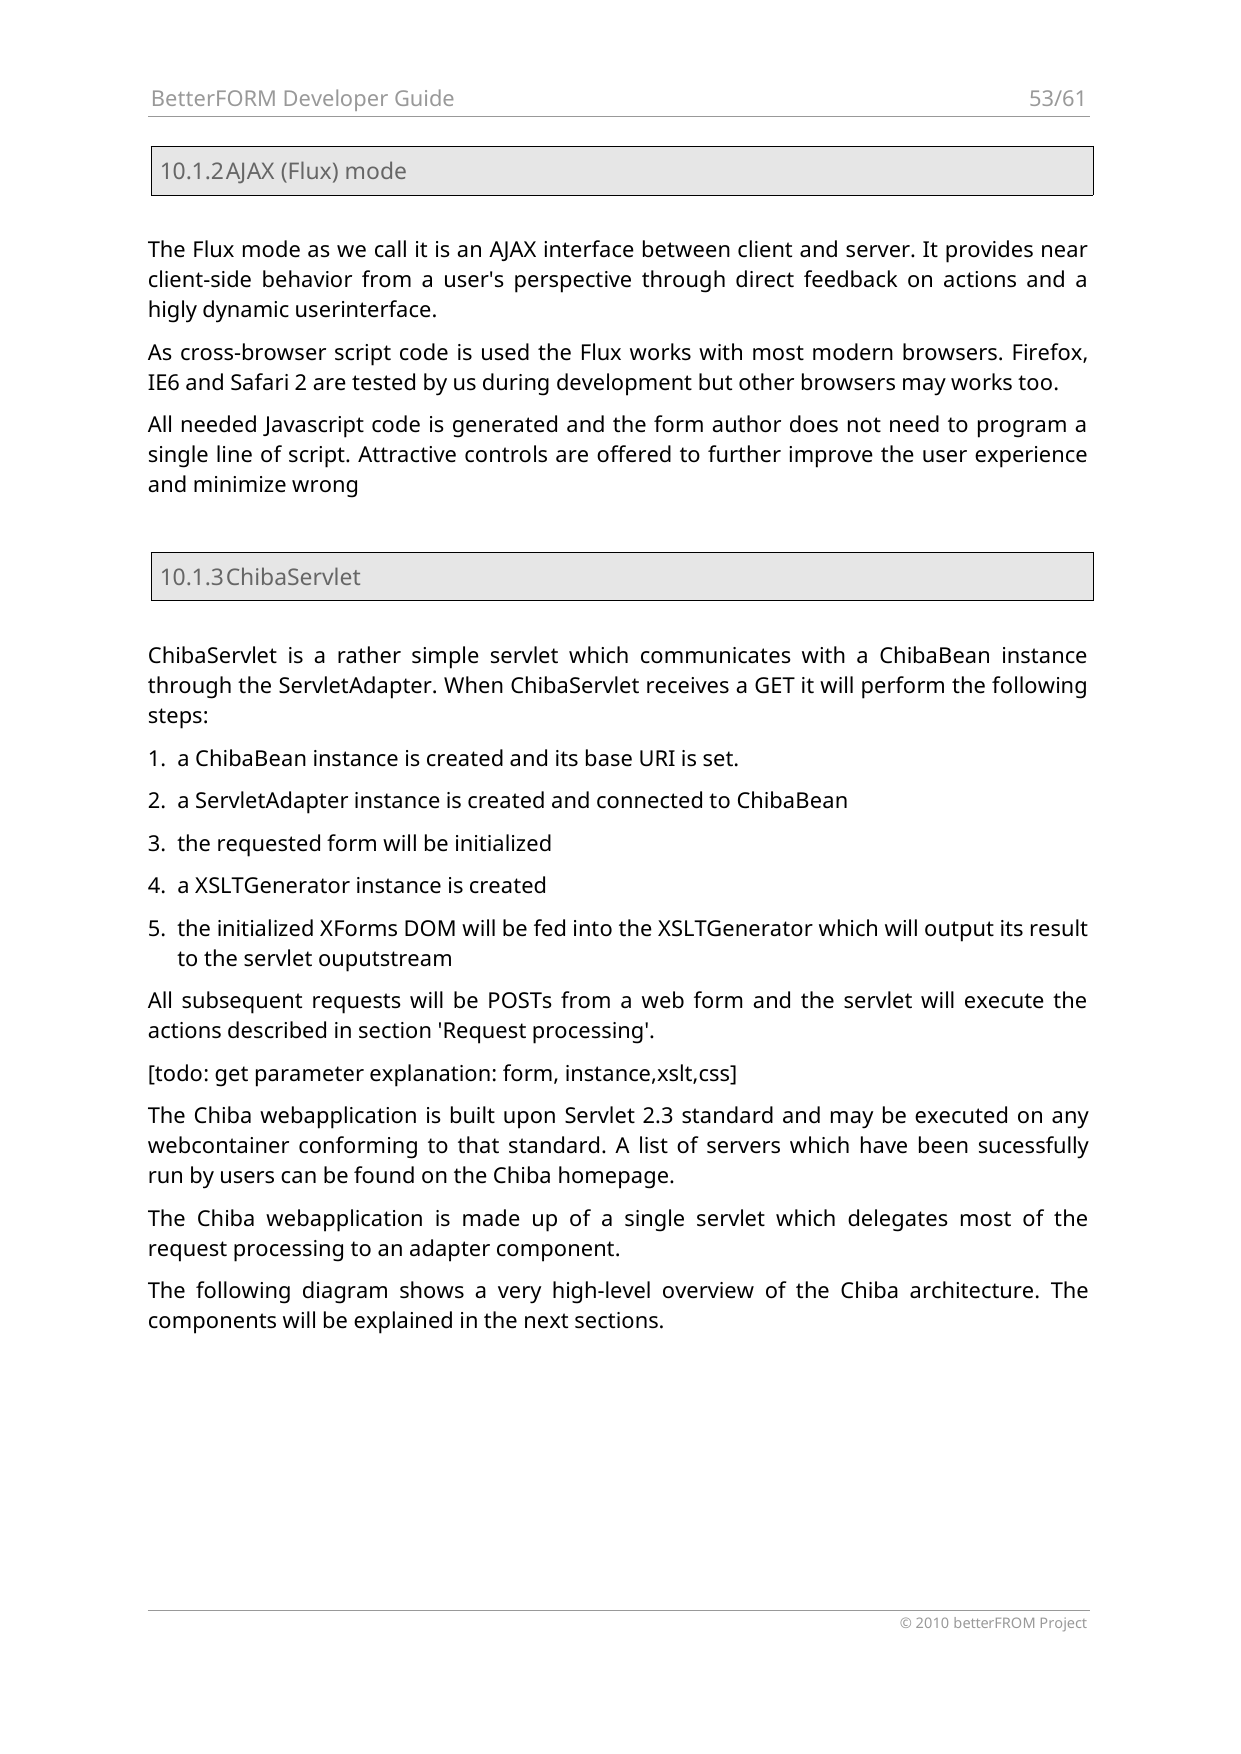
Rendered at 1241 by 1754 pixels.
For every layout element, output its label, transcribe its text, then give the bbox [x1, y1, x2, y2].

text All subsequent requests will be POSTs from a web form and the servlet will execute the actions described in section 'Request processing'. [148, 985, 1090, 1045]
text The Chiba webapplication is built upon Servlet 2.3 standard and may be executed on any webcontainer conforming to that standard. A list of servers which have been sucessfully run by users can be found on the Chiba homepage. [148, 1100, 1090, 1190]
text The Chiba webapplication is made up of a single servlet which delegates most of the request processing to an adapter component. [148, 1202, 1090, 1262]
list the initialized XForms DOM will be fed into the XSLTGenerator which will output its result to the servlet ouputstream [148, 912, 1090, 972]
text ChibaServlet is a rather simple servlet which communicates with a ChibaBean instance through the ServletAdapter. When ChibaServlet receives a GET it will perform the following steps: [148, 640, 1090, 730]
text The Flux mode as we call it is an AJAX interface between client and server. It provides near client-side behavior from a user's perspective through direct feedback on actions and a higly dynamic userinterface. [148, 234, 1090, 324]
text All needed Javascript code is generated and the form author does not need to program a single line of script. Attractive controls are offered to further improve the user experience and minimize wrong [148, 409, 1090, 499]
text [todo: get parameter explanation: form, instance,xslt,css] [148, 1057, 1090, 1087]
text The following diagram shows a very high-level overview of the Chiba architecture. The components will be explained in the next sections. [148, 1275, 1090, 1335]
list a ChibaBean instance is created and its base URI is set. [148, 742, 1090, 772]
subtitle AJAX (Flux) mode [152, 147, 1093, 195]
list the requested form will be initialized [148, 827, 1090, 857]
text As cross-browser script code is used the Flux works with most modern browsers. Firefox, IE6 and Safari 2 are tested by us during development but other browsers may works too. [148, 336, 1090, 396]
list a XSLTGenerator instance is created [148, 870, 1090, 900]
list a ServletAdapter instance is created and connected to ChibaBean [148, 785, 1090, 815]
subtitle ChibaServlet [152, 553, 1093, 600]
